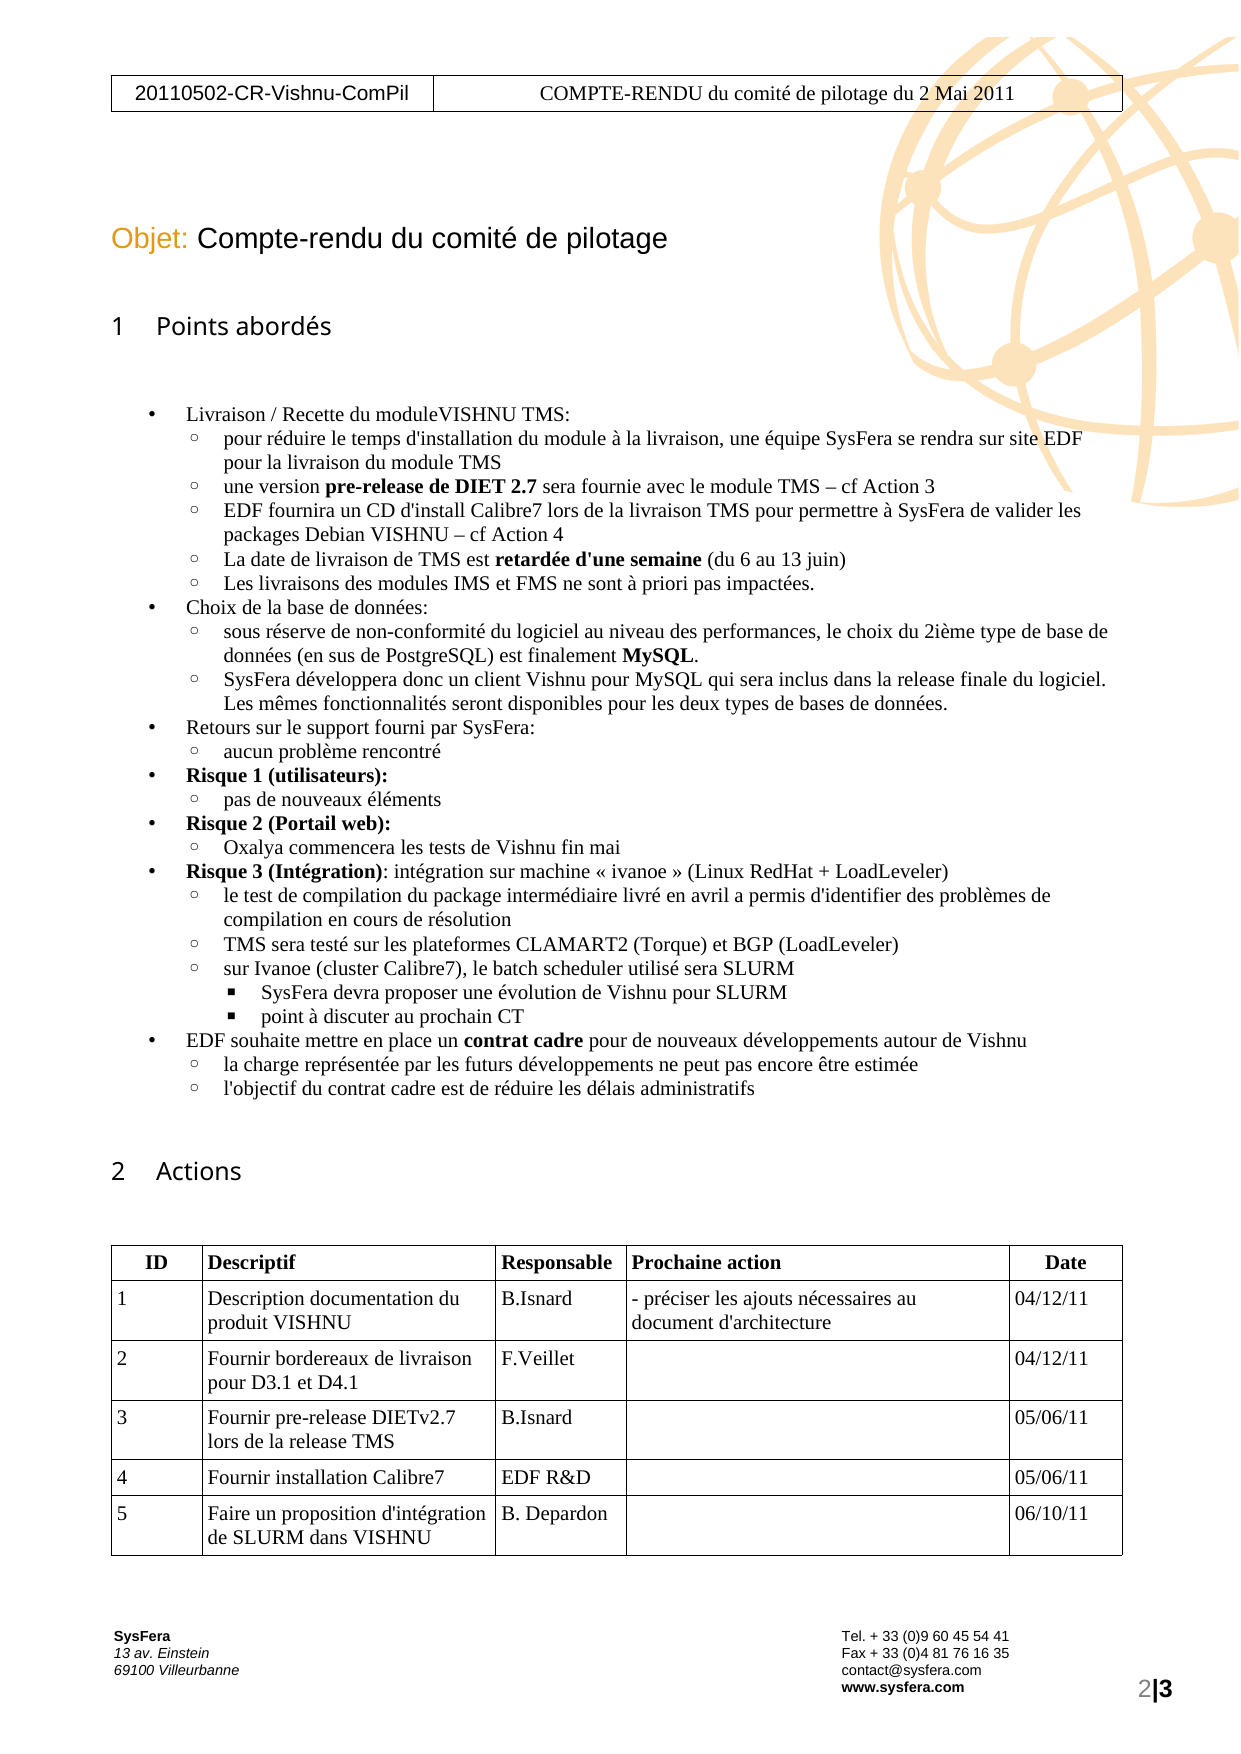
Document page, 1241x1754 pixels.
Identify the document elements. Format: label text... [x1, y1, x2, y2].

list TMS sera testé sur les plateformes CLAMART2 (Torque) et BGP (LoadLeveler) [186, 931, 1122, 956]
list la charge représentée par les futurs développements ne peut pas encore être estimée [186, 1052, 1122, 1076]
list Risque 3 (Intégration): intégration sur machine « ivanoe » (Linux RedHat + LoadLeveler) [148, 859, 1122, 883]
list SysFera devra proposer une évolution de Vishnu pour SLURM [223, 979, 1122, 1004]
list EDF fournira un CD d'install Calibre7 lors de la livraison TMS pour permettre à SysFera de valider les packages Debian VISHNU – cf Action 4 [186, 509, 1122, 546]
list sous réserve de non-conformité du logiciel au niveau des performances, le choix du 2ième type de base de données (en sus de PostgreSQL) est finalement MySQL. [186, 619, 1122, 667]
table_header ID [112, 1246, 202, 1280]
table_cell B. Depardon [496, 1496, 626, 1554]
table_cell 12/04/11 [1010, 1281, 1122, 1340]
table_cell B.Isnard [496, 1281, 626, 1340]
table_cell 12/04/11 [1010, 1341, 1122, 1399]
list Risque 2 (Portail web): [148, 811, 1122, 835]
table_cell 4 [112, 1460, 202, 1495]
table_cell [627, 1341, 1009, 1399]
table_cell Description documentation du produit VISHNU [203, 1281, 495, 1340]
list SysFera développera donc un client Vishnu pour MySQL qui sera inclus dans la release finale du logiciel. Les mêmes fonctionnalités seront disponibles pour les deux types de bases de données. [186, 667, 1122, 715]
list le test de compilation du package intermédiaire livré en avril a permis d'identifier des problèmes de compilation en cours de résolution [186, 883, 1122, 931]
table_cell 06/05/11 [1010, 1401, 1122, 1459]
list aucun problème rencontré [186, 739, 1122, 763]
list EDF souhaite mettre en place un contrat cadre pour de nouveaux développements autour de Vishnu [148, 1028, 1122, 1052]
table_cell F.Veillet [496, 1341, 626, 1399]
table_cell EDF R&D [496, 1460, 626, 1495]
table_cell 5 [112, 1496, 202, 1554]
table_cell 2 [112, 1341, 202, 1399]
table_header Responsable [496, 1246, 626, 1280]
table_cell B.Isnard [496, 1401, 626, 1459]
table_cell [627, 1401, 1009, 1459]
list sur Ivanoe (cluster Calibre7), le batch scheduler utilisé sera SLURM [186, 956, 1122, 979]
list point à discuter au prochain CT [223, 1004, 1122, 1028]
table_header Date [1010, 1246, 1122, 1280]
table_cell Fournir installation Calibre7 [203, 1460, 495, 1495]
list La date de livraison de TMS est retardée d'une semaine (du 6 au 13 juin) [186, 546, 1122, 571]
table_cell 10/06/11 [1010, 1496, 1122, 1554]
table_cell [627, 1460, 1009, 1495]
table_cell [627, 1496, 1009, 1554]
table_header Prochaine action [627, 1246, 1009, 1280]
table_cell Fournir bordereaux de livraison pour D3.1 et D4.1 [203, 1341, 495, 1399]
list Choix de la base de données: [148, 594, 1122, 619]
table_header Descriptif [203, 1246, 495, 1280]
list Oxalya commencera les tests de Vishnu fin mai [186, 835, 1122, 859]
picture [1, 37, 1239, 507]
table_cell 3 [112, 1401, 202, 1459]
subtitle Actions [111, 1153, 1122, 1187]
list Les livraisons des modules IMS et FMS ne sont à priori pas impactées. [186, 571, 1122, 594]
table_cell Fournir pre-release DIETv2.7 lors de la release TMS [203, 1401, 495, 1459]
table_cell 06/05/11 [1010, 1460, 1122, 1495]
list l'objectif du contrat cadre est de réduire les délais administratifs [186, 1076, 1122, 1100]
table_cell - préciser les ajouts nécessaires au document d'architecture [627, 1281, 1009, 1340]
list pas de nouveaux éléments [186, 787, 1122, 811]
list Risque 1 (utilisateurs): [148, 763, 1122, 787]
table_cell 1 [112, 1281, 202, 1340]
table_cell Faire un proposition d'intégration de SLURM dans VISHNU [203, 1496, 495, 1554]
list Retours sur le support fourni par SysFera: [148, 715, 1122, 739]
